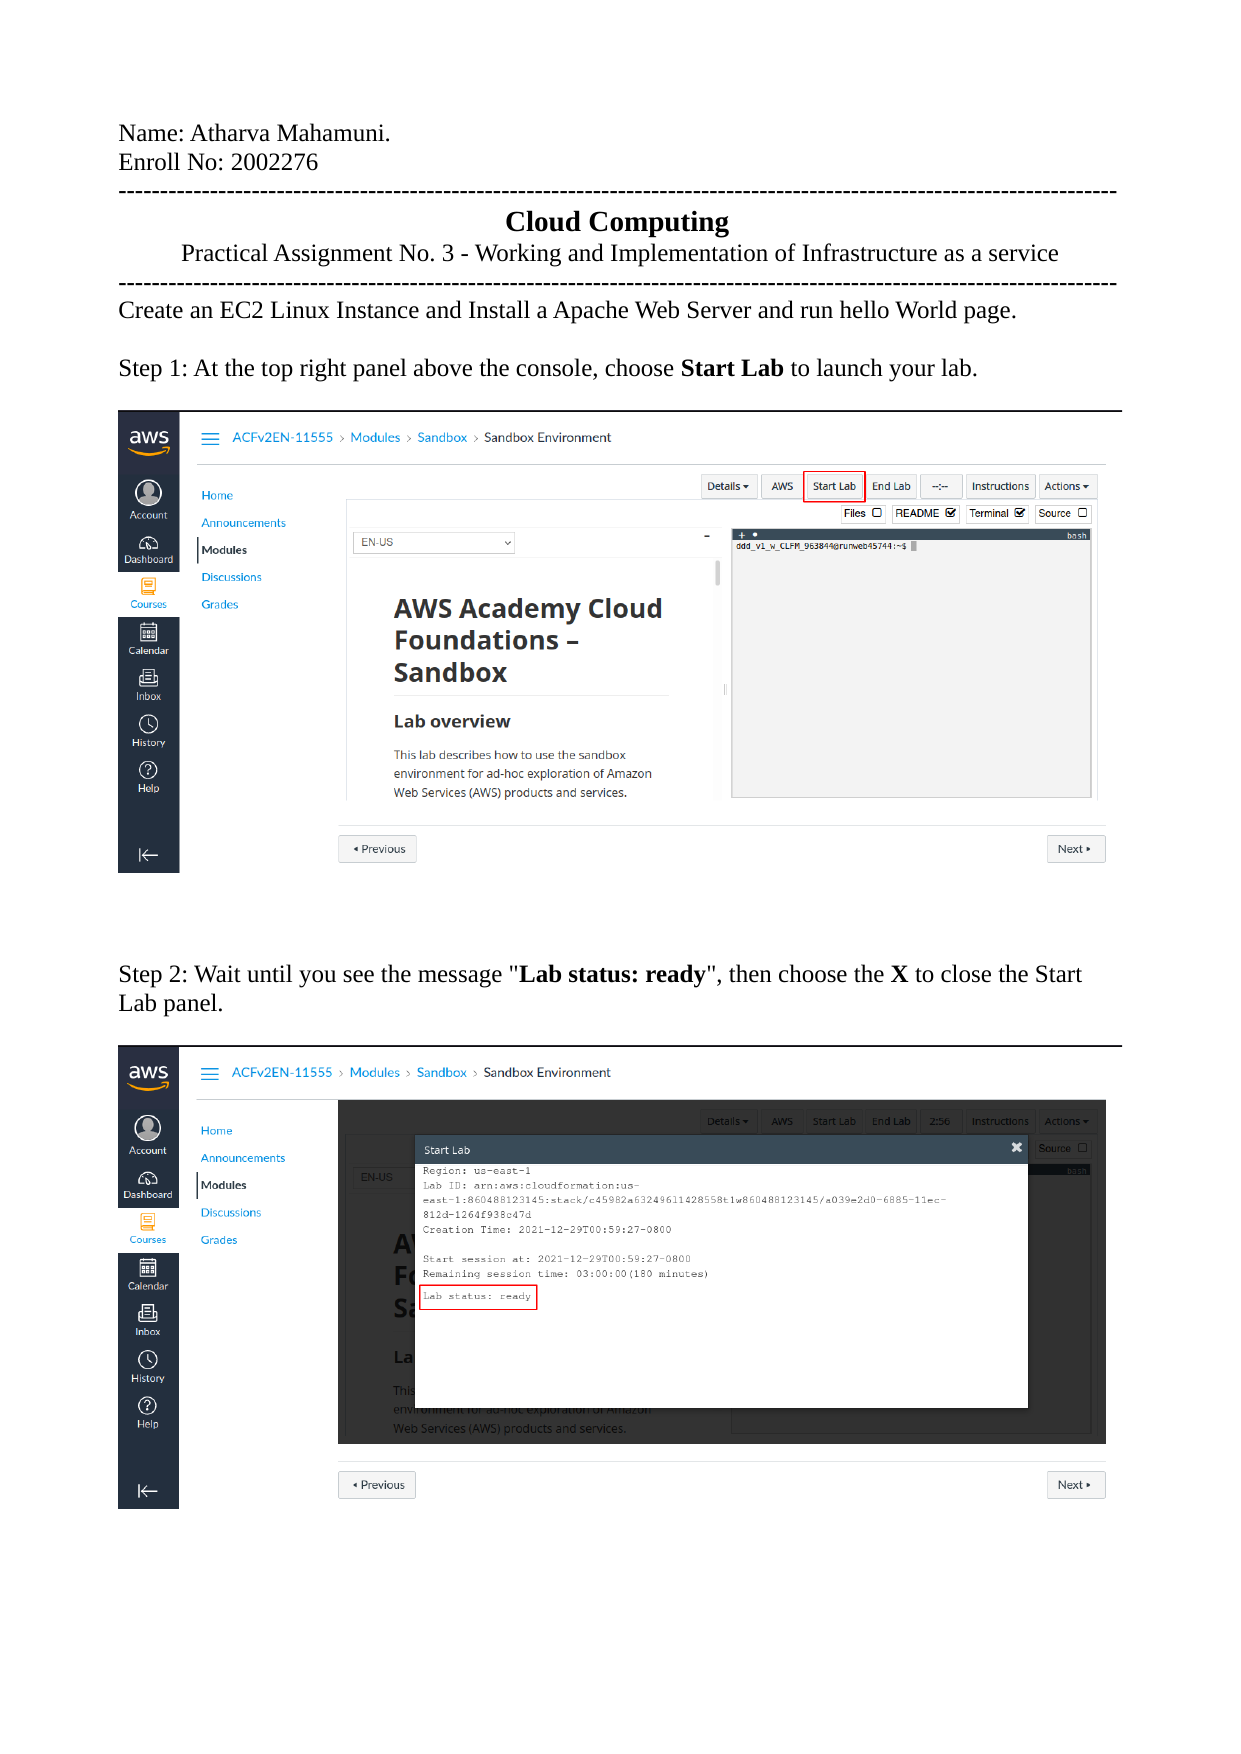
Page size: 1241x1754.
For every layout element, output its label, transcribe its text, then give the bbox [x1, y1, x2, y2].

text Enroll No: 2002276 [118, 147, 1122, 176]
text ------------------------------------------------------------------------------------------------------------------------ [118, 176, 1122, 204]
text Practical Assignment No. 3 - Working and Implementation of Infrastructure as a service [118, 238, 1122, 267]
picture [118, 410, 1123, 873]
picture [118, 1045, 1123, 1509]
text Cloud Computing [118, 204, 1122, 238]
text Step 1: At the top right panel above the console, choose Start Lab to launch your lab. [118, 353, 1122, 382]
text Step 2: Wait until you see the message "Lab status: ready", then choose the X to close the Start Lab panel. [118, 959, 1122, 1017]
text ------------------------------------------------------------------------------------------------------------------------ Create an EC2 Linux Instance and Install a Apache Web Server and run hello World page. [118, 267, 1122, 324]
text Name: Atharva Mahamuni. [118, 118, 1122, 147]
